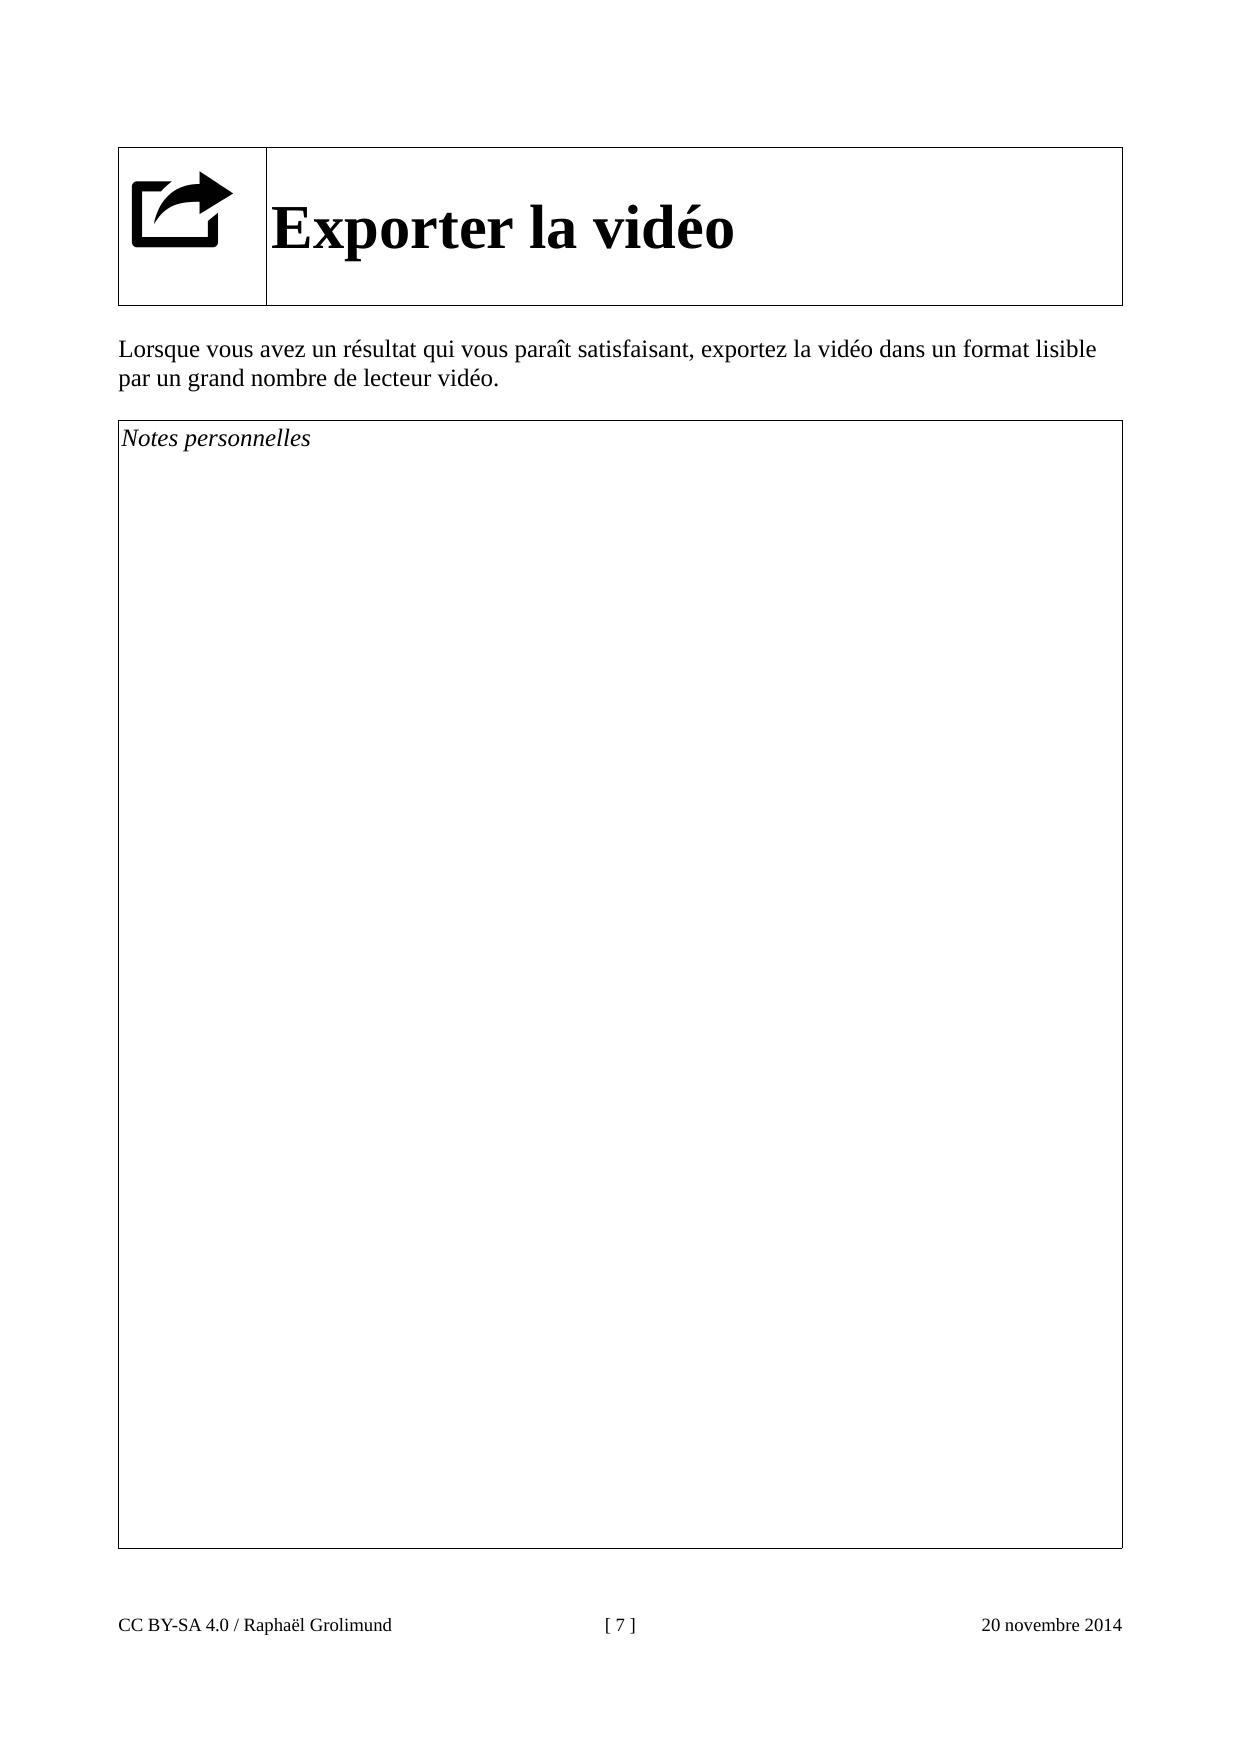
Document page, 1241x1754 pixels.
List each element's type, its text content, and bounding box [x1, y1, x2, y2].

picture [123, 152, 242, 271]
table_header [119, 148, 266, 305]
text Lorsque vous avez un résultat qui vous paraît satisfaisant, exportez la vidéo dans un format lisible par un grand nombre de lecteur vidéo. [118, 334, 1122, 392]
table_header Exporter la vidéo [267, 148, 1122, 305]
text Notes personnelles [119, 421, 1122, 452]
